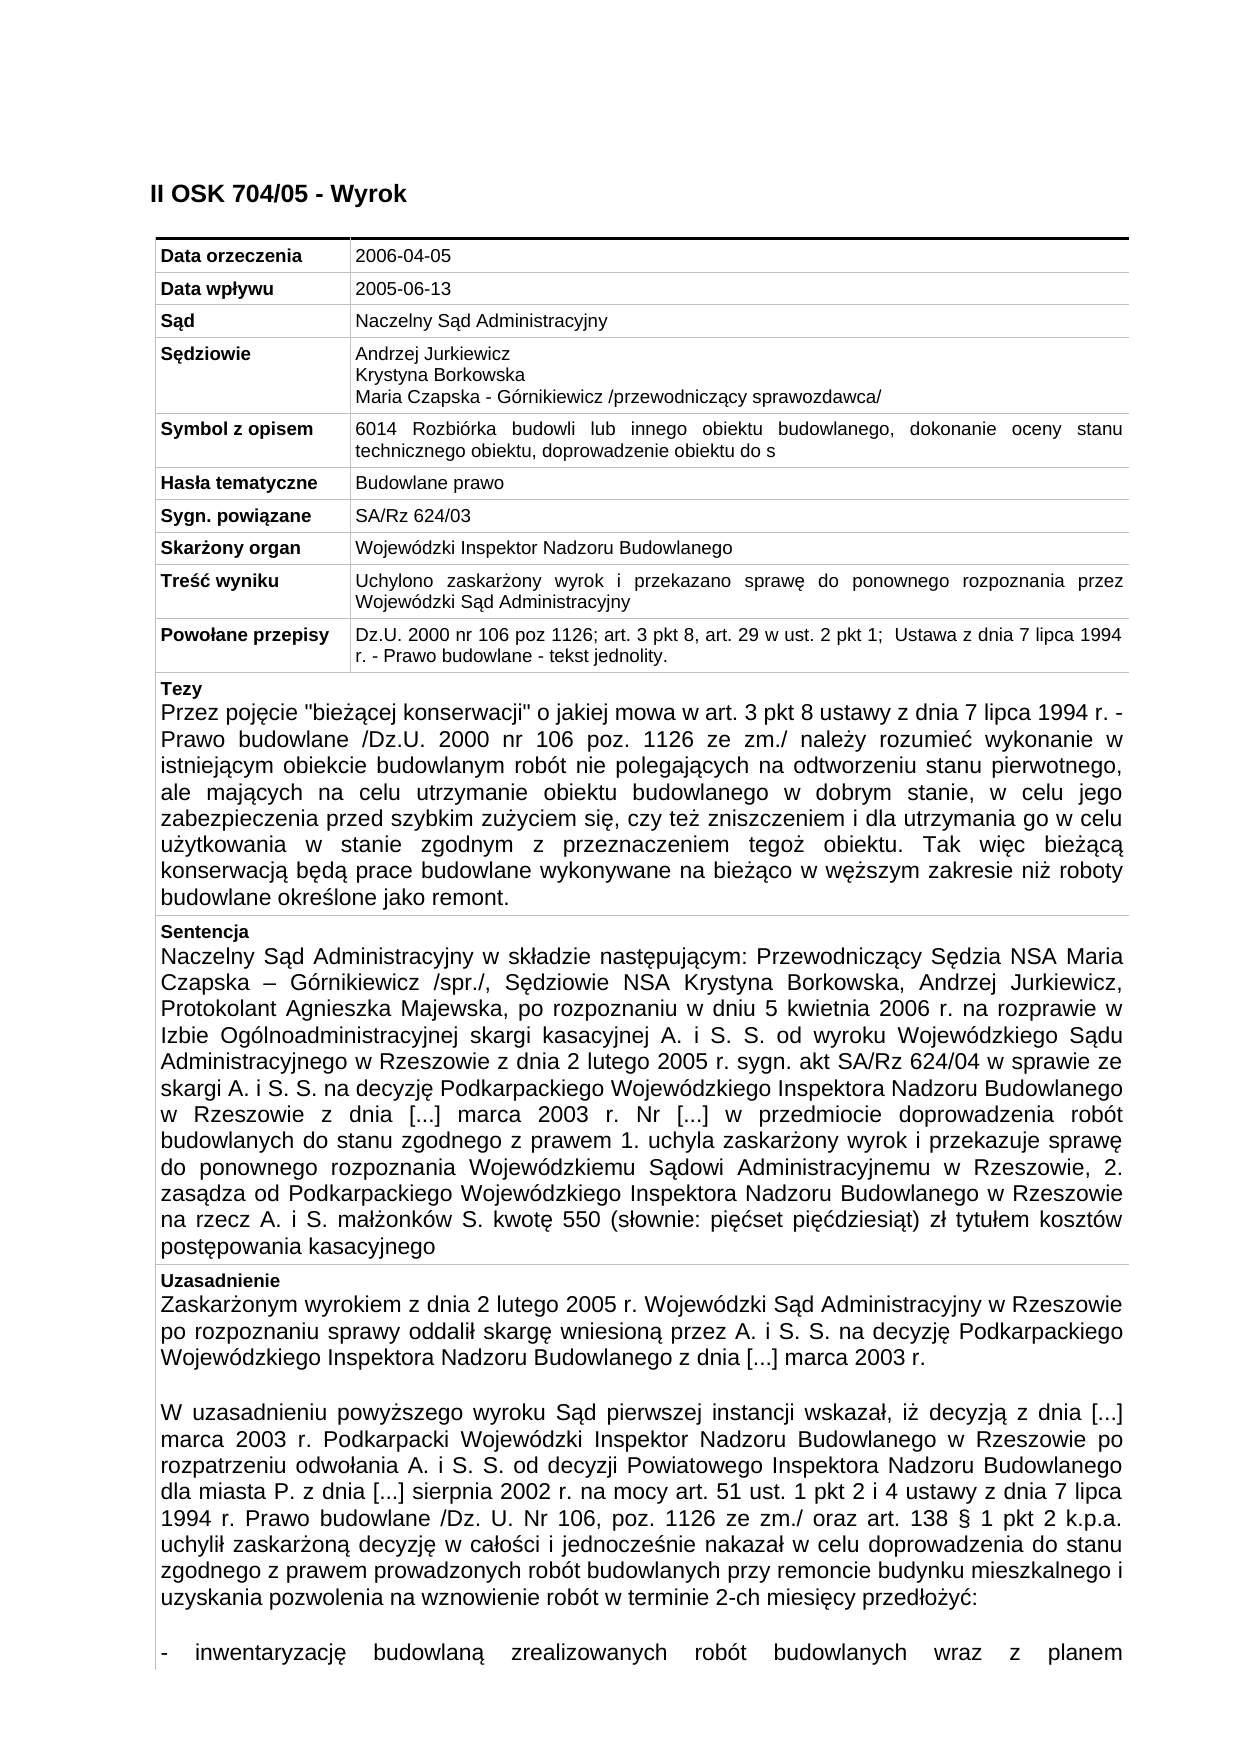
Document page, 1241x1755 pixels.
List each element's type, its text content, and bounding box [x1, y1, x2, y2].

table_cell Naczelny Sąd Administracyjny [351, 305, 1129, 337]
table_cell Tezy Przez pojęcie "bieżącej konserwacji" o jakiej mowa w art. 3 pkt 8 ustawy z dnia 7 lipca 1994 r. - Prawo budowlane /Dz.U. 2000 nr 106 poz. 1126 ze zm./ należy rozumieć wykonanie w istniejącym obiekcie budowlanym robót nie polegających na odtworzeniu stanu pierwotnego, ale mających na celu utrzymanie obiektu budowlanego w dobrym stanie, w celu jego zabezpieczenia przed szybkim zużyciem się, czy też zniszczeniem i dla utrzymania go w celu użytkowania w stanie zgodnym z przeznaczeniem tegoż obiektu. Tak więc bieżącą konserwacją będą prace budowlane wykonywane na bieżąco w węższym zakresie niż roboty budowlane określone jako remont. [156, 673, 1129, 915]
table_cell Treść wyniku [156, 565, 350, 618]
table_cell Data wpływu [156, 273, 350, 304]
table_cell Sąd [156, 305, 350, 337]
table_cell 6014 Rozbiórka budowli lub innego obiektu budowlanego, dokonanie oceny stanu technicznego obiektu, doprowadzenie obiektu do s [351, 414, 1129, 466]
table_cell Sędziowie [156, 338, 350, 412]
table_header 2006-04-05 [351, 240, 1129, 272]
table_cell Budowlane prawo [351, 468, 1129, 499]
table_cell Symbol z opisem [156, 414, 350, 466]
table_cell Uchylono zaskarżony wyrok i przekazano sprawę do ponownego rozpoznania przez Wojewódzki Sąd Administracyjny [351, 565, 1129, 618]
table_cell SA/Rz 624/03 [351, 500, 1129, 531]
table_header Data orzeczenia [156, 240, 350, 272]
table_cell Andrzej Jurkiewicz Krystyna Borkowska Maria Czapska - Górnikiewicz /przewodniczący sprawozdawca/ [351, 338, 1129, 412]
table_cell Uzasadnienie Zaskarżonym wyrokiem z dnia 2 lutego 2005 r. Wojewódzki Sąd Administracyjny w Rzeszowie po rozpoznaniu sprawy oddalił skargę wniesioną przez A. i S. S. na decyzję Podkarpackiego Wojewódzkiego Inspektora Nadzoru Budowlanego z dnia [...] marca 2003 r. W uzasadnieniu powyższego wyroku Sąd pierwszej instancji wskazał, iż decyzją z dnia [...] marca 2003 r. Podkarpacki Wojewódzki Inspektor Nadzoru Budowlanego w Rzeszowie po rozpatrzeniu odwołania A. i S. S. od decyzji Powiatowego Inspektora Nadzoru Budowlanego dla miasta P. z dnia [...] sierpnia 2002 r. na mocy art. 51 ust. 1 pkt 2 i 4 ustawy z dnia 7 lipca 1994 r. Prawo budowlane /Dz. U. Nr 106, poz. 1126 ze zm./ oraz art. 138 § 1 pkt 2 k.p.a. uchylił zaskarżoną decyzję w całości i jednocześnie nakazał w celu doprowadzenia do stanu zgodnego z prawem prowadzonych robót budowlanych przy remoncie budynku mieszkalnego i uzyskania pozwolenia na wznowienie robót w terminie 2-ch miesięcy przedłożyć: - inwentaryzację budowlaną zrealizowanych robót budowlanych wraz z planem [156, 1265, 1129, 1670]
table_cell Wojewódzki Inspektor Nadzoru Budowlanego [351, 533, 1129, 564]
table_cell 2005-06-13 [351, 273, 1129, 304]
table_cell Skarżony organ [156, 533, 350, 564]
table_cell Powołane przepisy [156, 619, 350, 672]
table_cell Sentencja Naczelny Sąd Administracyjny w składzie następującym: Przewodniczący Sędzia NSA Maria Czapska – Górnikiewicz /spr./, Sędziowie NSA Krystyna Borkowska, Andrzej Jurkiewicz, Protokolant Agnieszka Majewska, po rozpoznaniu w dniu 5 kwietnia 2006 r. na rozprawie w Izbie Ogólnoadministracyjnej skargi kasacyjnej A. i S. S. od wyroku Wojewódzkiego Sądu Administracyjnego w Rzeszowie z dnia 2 lutego 2005 r. sygn. akt SA/Rz 624/04 w sprawie ze skargi A. i S. S. na decyzję Podkarpackiego Wojewódzkiego Inspektora Nadzoru Budowlanego w Rzeszowie z dnia [...] marca 2003 r. Nr [...] w przedmiocie doprowadzenia robót budowlanych do stanu zgodnego z prawem 1. uchyla zaskarżony wyrok i przekazuje sprawę do ponownego rozpoznania Wojewódzkiemu Sądowi Administracyjnemu w Rzeszowie, 2. zasądza od Podkarpackiego Wojewódzkiego Inspektora Nadzoru Budowlanego w Rzeszowie na rzecz A. i S. małżonków S. kwotę 550 (słownie: pięćset pięćdziesiąt) zł tytułem kosztów postępowania kasacyjnego [156, 916, 1129, 1264]
text II OSK 704/05 - Wyrok [150, 179, 1124, 208]
table_cell Hasła tematyczne [156, 468, 350, 499]
table_cell Sygn. powiązane [156, 500, 350, 531]
table_cell Dz.U. 2000 nr 106 poz 1126; art. 3 pkt 8, art. 29 w ust. 2 pkt 1; Ustawa z dnia 7 lipca 1994 r. - Prawo budowlane - tekst jednolity. [351, 619, 1129, 672]
